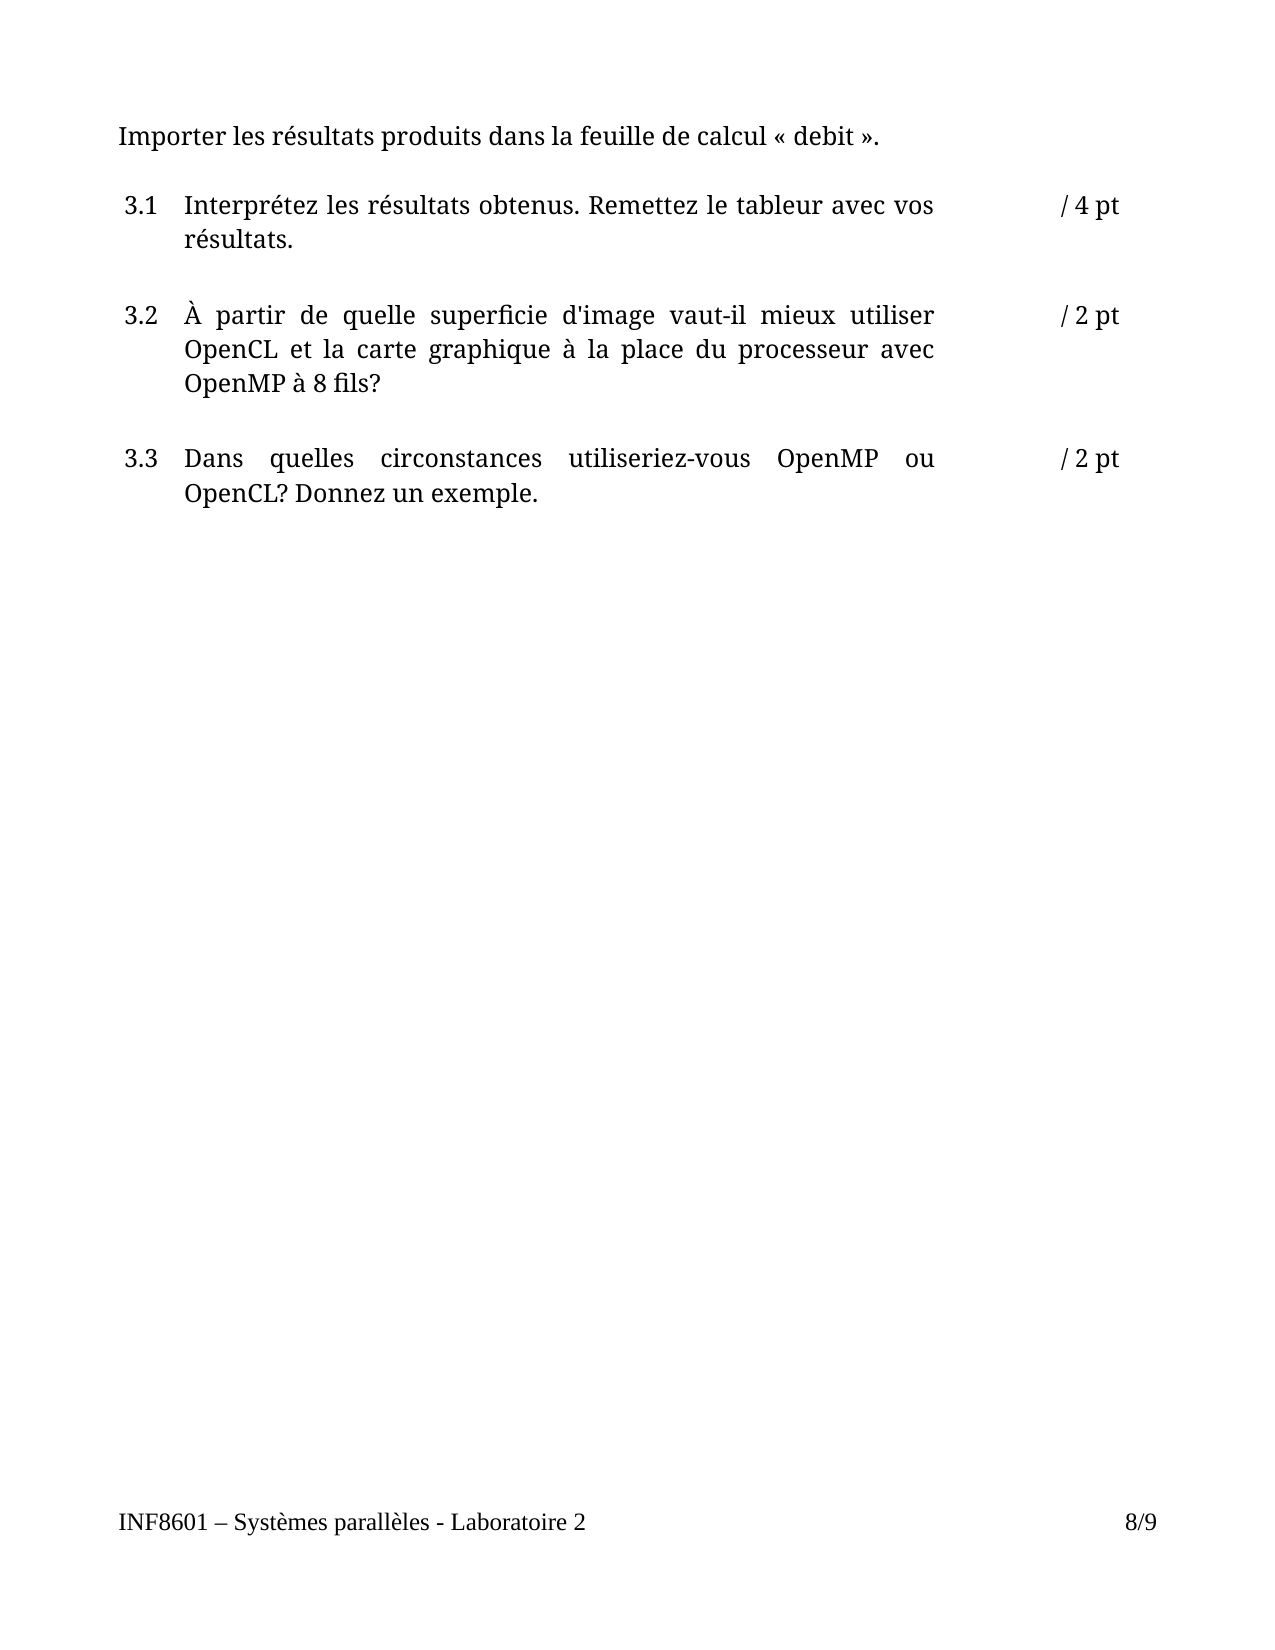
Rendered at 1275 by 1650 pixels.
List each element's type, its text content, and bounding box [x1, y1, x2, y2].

table_cell / 2 pt [1049, 277, 1157, 420]
table_header [941, 167, 1049, 277]
table_cell À partir de quelle superficie d'image vaut-il mieux utiliser OpenCL et la carte graphique à la place du processeur avec OpenMP à 8 fils? [118, 277, 941, 420]
table_cell Dans quelles circonstances utiliseriez-vous OpenMP ou OpenCL? Donnez un exemple. [118, 420, 941, 530]
table_header Interprétez les résultats obtenus. Remettez le tableur avec vos résultats. [118, 167, 941, 277]
text Importer les résultats produits dans la feuille de calcul « debit ». [118, 118, 1157, 152]
table_header / 4 pt [1049, 167, 1157, 277]
table_cell [941, 420, 1049, 530]
table_cell / 2 pt [1049, 420, 1157, 530]
table_cell [941, 277, 1049, 420]
